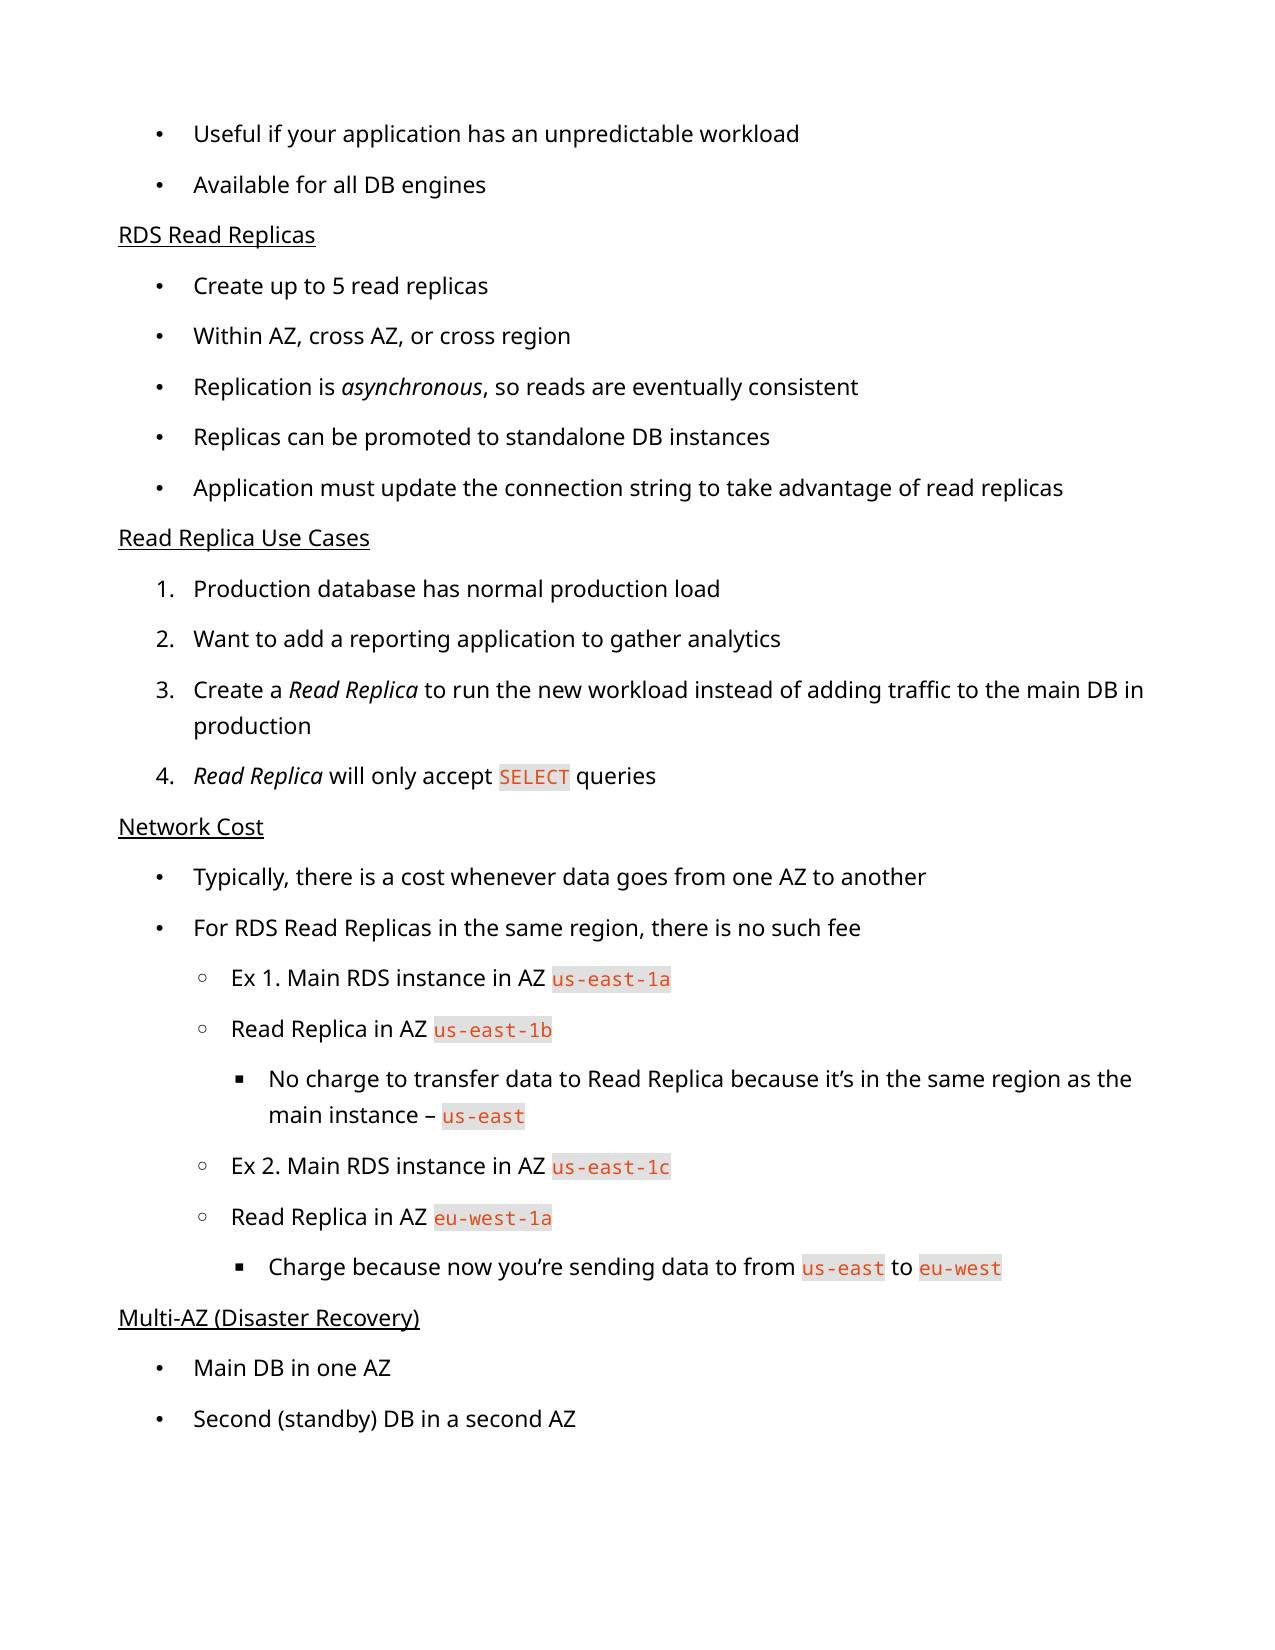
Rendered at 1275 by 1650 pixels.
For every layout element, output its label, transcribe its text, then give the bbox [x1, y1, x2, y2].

list Charge because now you’re sending data to from us-east to eu-west [231, 1251, 1157, 1282]
list Application must update the connection string to take advantage of read replicas [156, 472, 1157, 503]
text Multi-AZ (Disaster Recovery) [118, 1301, 1157, 1333]
list Second (standby) DB in a second AZ [156, 1402, 1157, 1434]
list Read Replica will only accept SELECT queries [156, 760, 1157, 792]
list Available for all DB engines [156, 169, 1157, 200]
list Within AZ, cross AZ, or cross region [156, 320, 1157, 351]
list Read Replica in AZ eu-west-1a [193, 1200, 1157, 1232]
list Create a Read Replica to run the new workload instead of adding traffic to the main DB in production [156, 674, 1157, 741]
text Read Replica Use Cases [118, 522, 1157, 553]
list Ex 2. Main RDS instance in AZ us-east-1c [193, 1150, 1157, 1181]
list Want to add a reporting application to gather analytics [156, 623, 1157, 654]
list Production database has normal production load [156, 573, 1157, 604]
list Replication is asynchronous, so reads are eventually consistent [156, 371, 1157, 402]
list Create up to 5 read replicas [156, 270, 1157, 301]
text RDS Read Replicas [118, 219, 1157, 250]
list Typically, there is a cost whenever data goes from one AZ to another [156, 861, 1157, 893]
list For RDS Read Replicas in the same region, there is no such fee [156, 912, 1157, 943]
list No charge to transfer data to Read Replica because it’s in the same region as the main instance – us-east [231, 1063, 1157, 1131]
text Network Cost [118, 811, 1157, 842]
list Read Replica in AZ us-east-1b [193, 1013, 1157, 1044]
list Useful if your application has an unpredictable workload [156, 118, 1157, 149]
list Replicas can be promoted to standalone DB instances [156, 421, 1157, 452]
list Main DB in one AZ [156, 1352, 1157, 1383]
list Ex 1. Main RDS instance in AZ us-east-1a [193, 962, 1157, 994]
